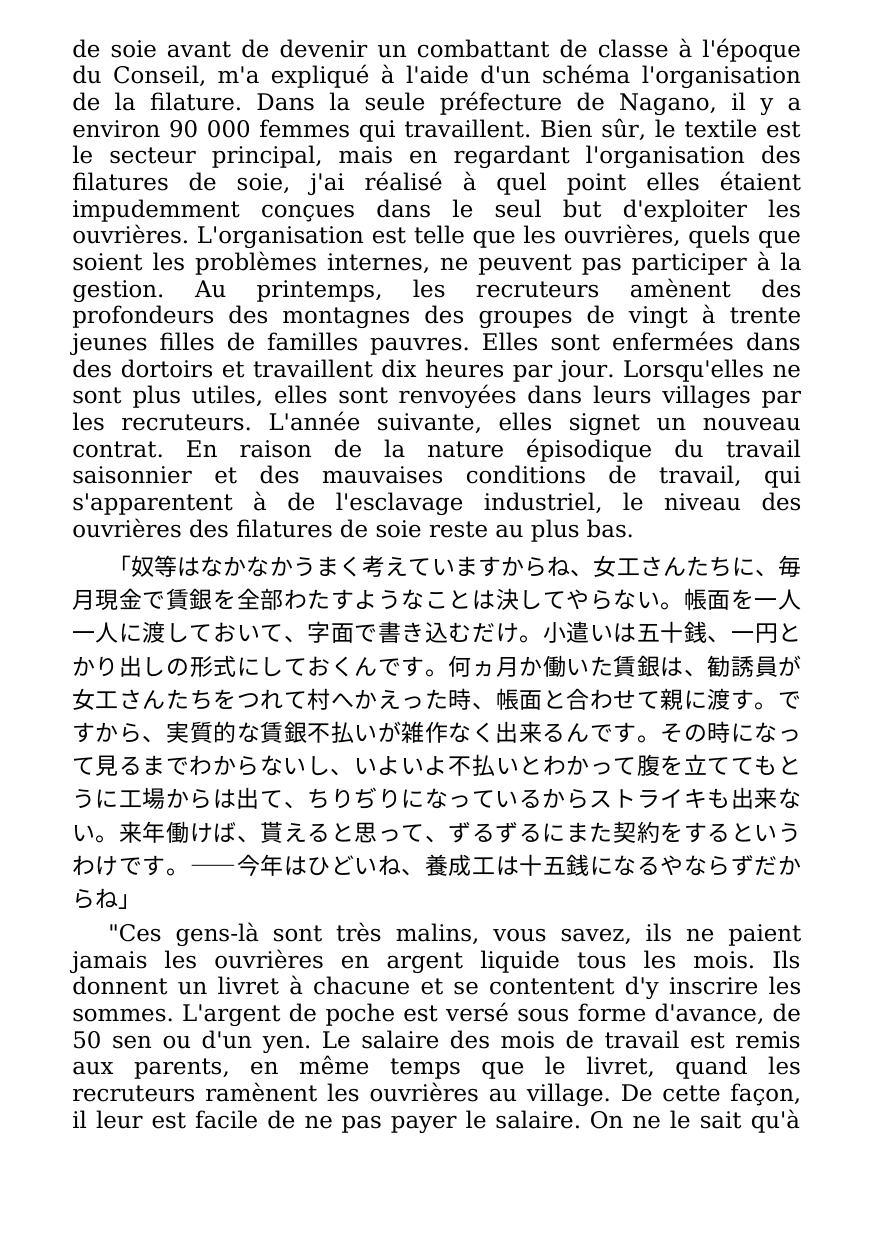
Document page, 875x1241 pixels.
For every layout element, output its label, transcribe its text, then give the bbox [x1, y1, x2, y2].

text de soie avant de devenir un combattant de classe à l'époque du Conseil, m'a expliqué à l'aide d'un schéma l'organisation de la filature. Dans la seule préfecture de Nagano, il y a environ 90 000 femmes qui travaillent. Bien sûr, le textile est le secteur principal, mais en regardant l'organisation des filatures de soie, j'ai réalisé à quel point elles étaient impudemment conçues dans le seul but d'exploiter les ouvrières. L'organisation est telle que les ouvrières, quels que soient les problèmes internes, ne peuvent pas participer à la gestion. Au printemps, les recruteurs amènent des profondeurs des montagnes des groupes de vingt à trente jeunes filles de familles pauvres. Elles sont enfermées dans des dortoirs et travaillent dix heures par jour. Lorsqu'elles ne sont plus utiles, elles sont renvoyées dans leurs villages par les recruteurs. L'année suivante, elles signet un nouveau contrat. En raison de la nature épisodique du travail saisonnier et des mauvaises conditions de travail, qui s'apparentent à de l'esclavage industriel, le niveau des ouvrières des filatures de soie reste au plus bas. [72, 36, 802, 543]
text 「奴等はなかなかうまく考えていますからね、女工さんたちに、毎月現金で賃銀を全部わたすようなことは決してやらない。帳面を一人一人に渡しておいて、字面で書き込むだけ。小遣いは五十銭、一円とかり出しの形式にしておくんです。何ヵ月か働いた賃銀は、勧誘員が女工さんたちをつれて村へかえった時、帳面と合わせて親に渡す。ですから、実質的な賃銀不払いが雑作なく出来るんです。その時になって見るまでわからないし、いよいよ不払いとわかって腹を立ててもとうに工場からは出て、ちりぢりになっているからストライキも出来ない。来年働けば、貰えると思って、ずるずるにまた契約をするというわけです。――今年はひどいね、養成工は十五銭になるやならずだからね」 [72, 549, 802, 914]
text "Ces gens-là sont très malins, vous savez, ils ne paient jamais les ouvrières en argent liquide tous les mois. Ils donnent un livret à chacune et se contentent d'y inscrire les sommes. L'argent de poche est versé sous forme d'avance, de 50 sen ou d'un yen. Le salaire des mois de travail est remis aux parents, en même temps que le livret, quand les recruteurs ramènent les ouvrières au village. De cette façon, il leur est facile de ne pas payer le salaire. On ne le sait qu'à [72, 920, 802, 1133]
